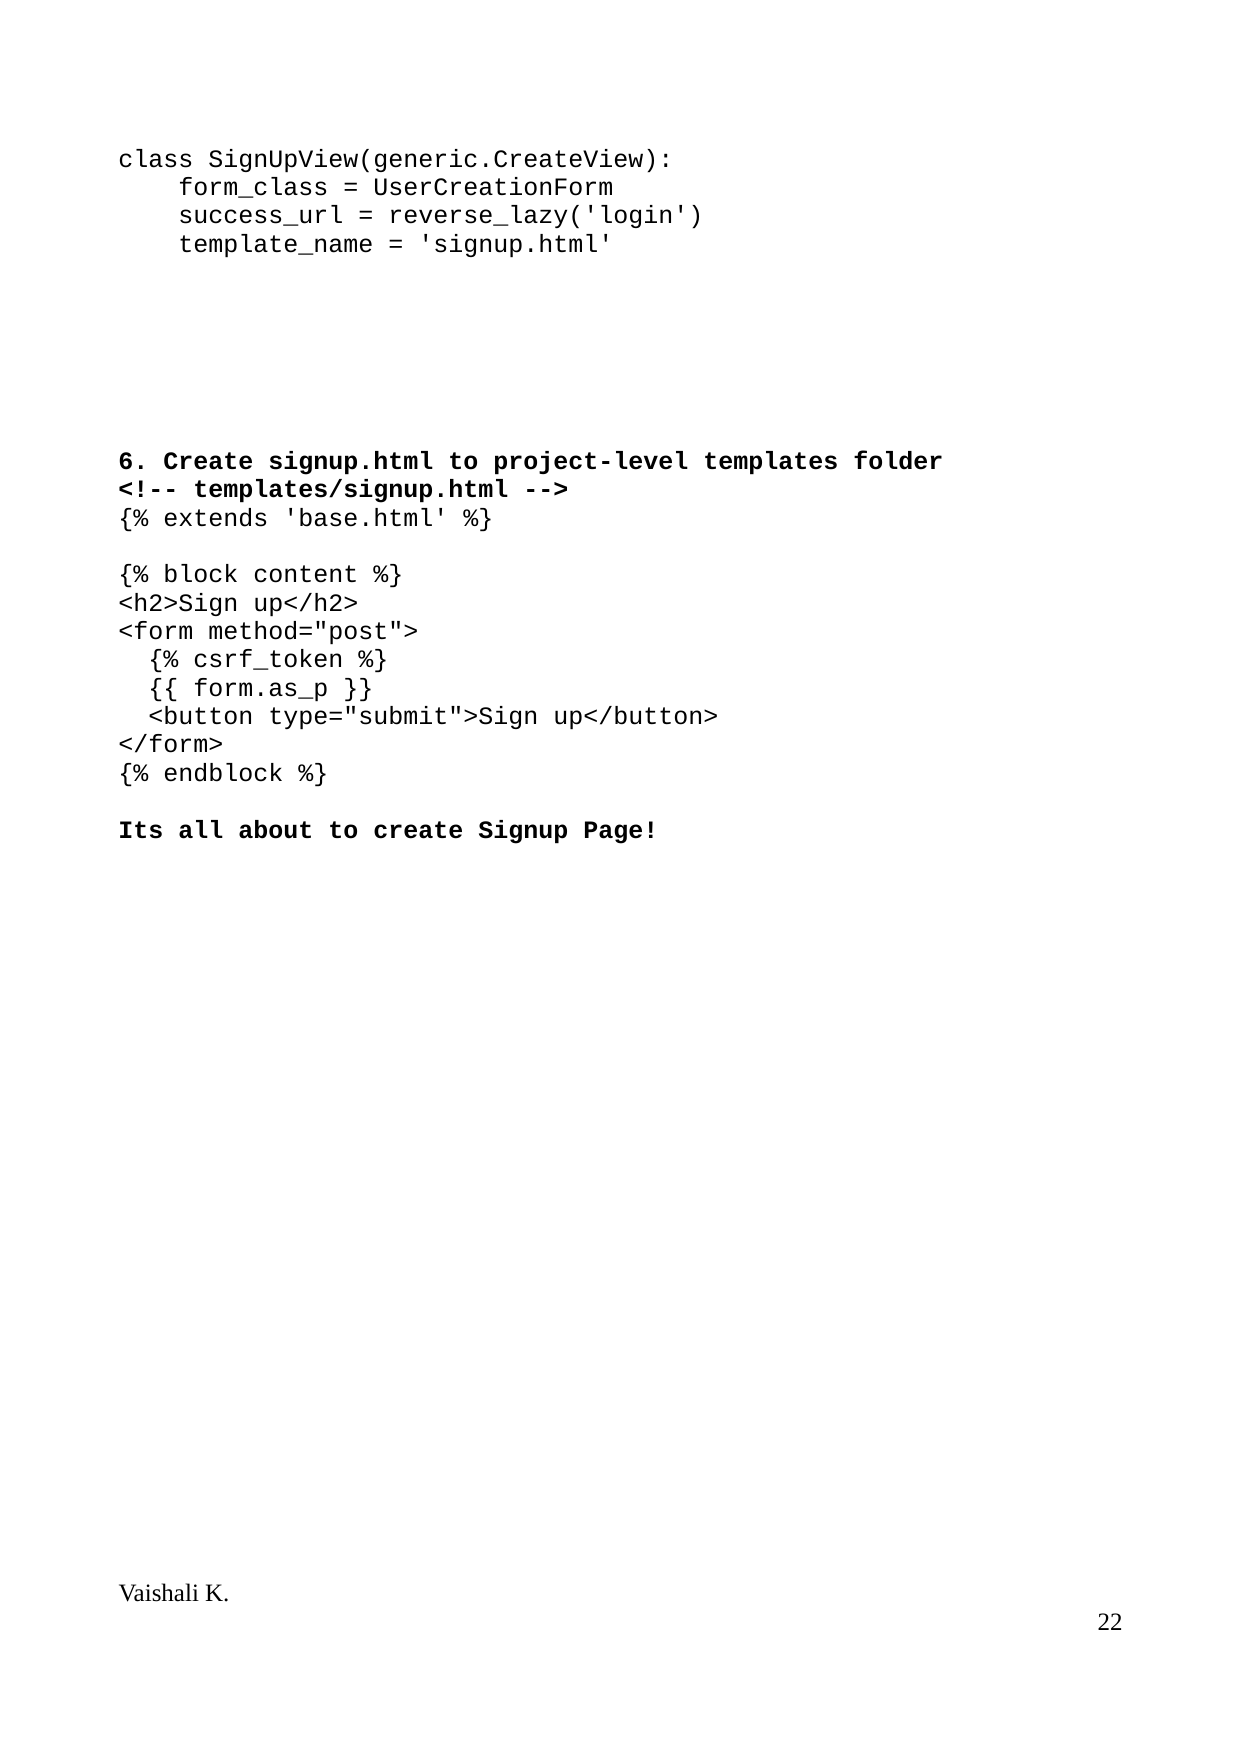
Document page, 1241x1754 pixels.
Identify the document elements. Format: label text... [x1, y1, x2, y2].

text {% extends 'base.html' %} [118, 505, 1122, 534]
text </form> [118, 732, 1122, 760]
text <button type="submit">Sign up</button> [118, 704, 1122, 732]
text {{ form.as_p }} [118, 675, 1122, 704]
text {% block content %} [118, 562, 1122, 590]
text form_class = UserCreationForm [118, 175, 1122, 203]
text {% csrf_token %} [118, 647, 1122, 675]
text template_name = 'signup.html' [118, 231, 1122, 260]
text <form method="post"> [118, 619, 1122, 647]
text Its all about to create Signup Page! [118, 818, 1122, 846]
text class SignUpView(generic.CreateView): [118, 146, 1122, 175]
text {% endblock %} [118, 760, 1122, 789]
text <!-- templates/signup.html --> [118, 477, 1122, 505]
text 6. Create signup.html to project-level templates folder [118, 449, 1122, 477]
text <h2>Sign up</h2> [118, 590, 1122, 619]
text success_url = reverse_lazy('login') [118, 203, 1122, 231]
